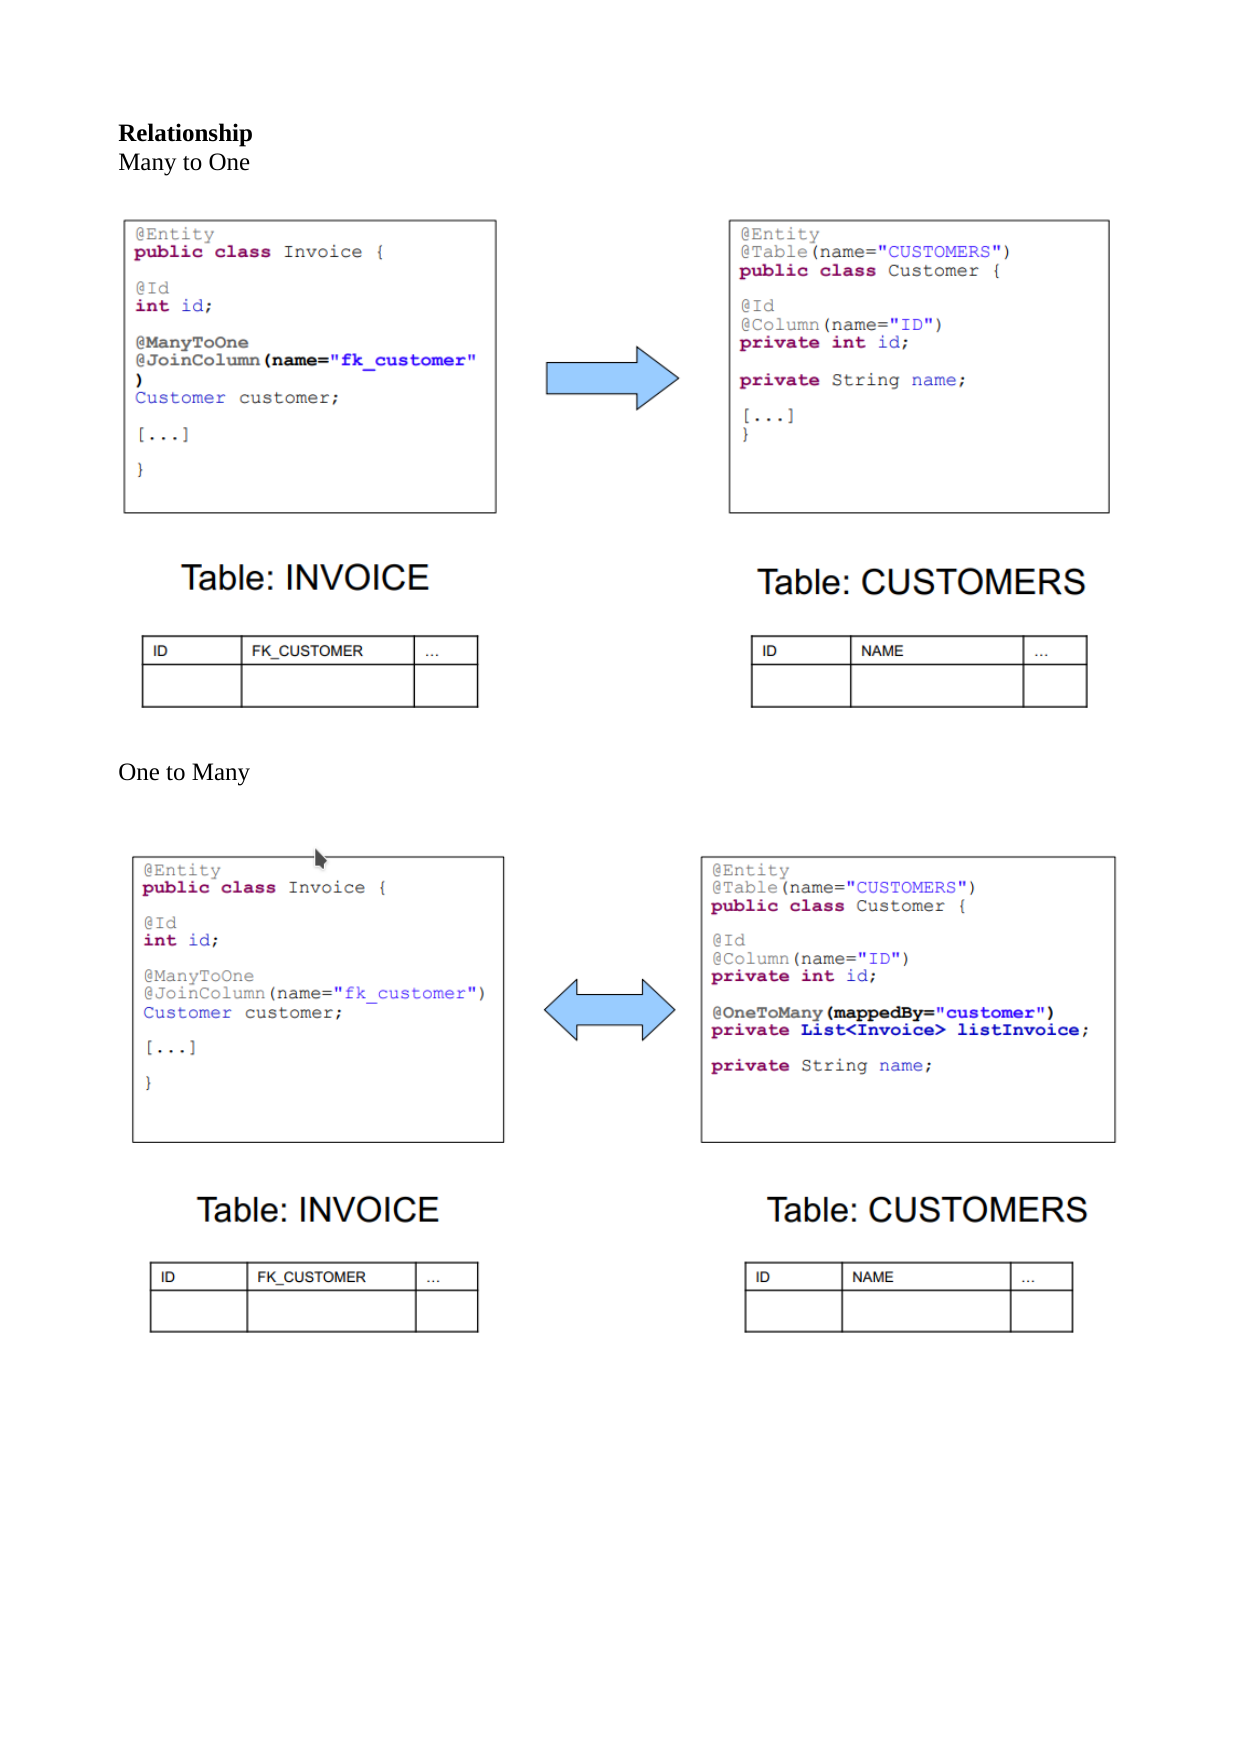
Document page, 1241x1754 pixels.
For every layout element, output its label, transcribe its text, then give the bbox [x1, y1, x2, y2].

text Many to One [118, 147, 1122, 176]
picture [118, 204, 1123, 729]
text One to Many [118, 757, 1122, 786]
text Relationship [118, 118, 1122, 147]
picture [118, 843, 1123, 1363]
